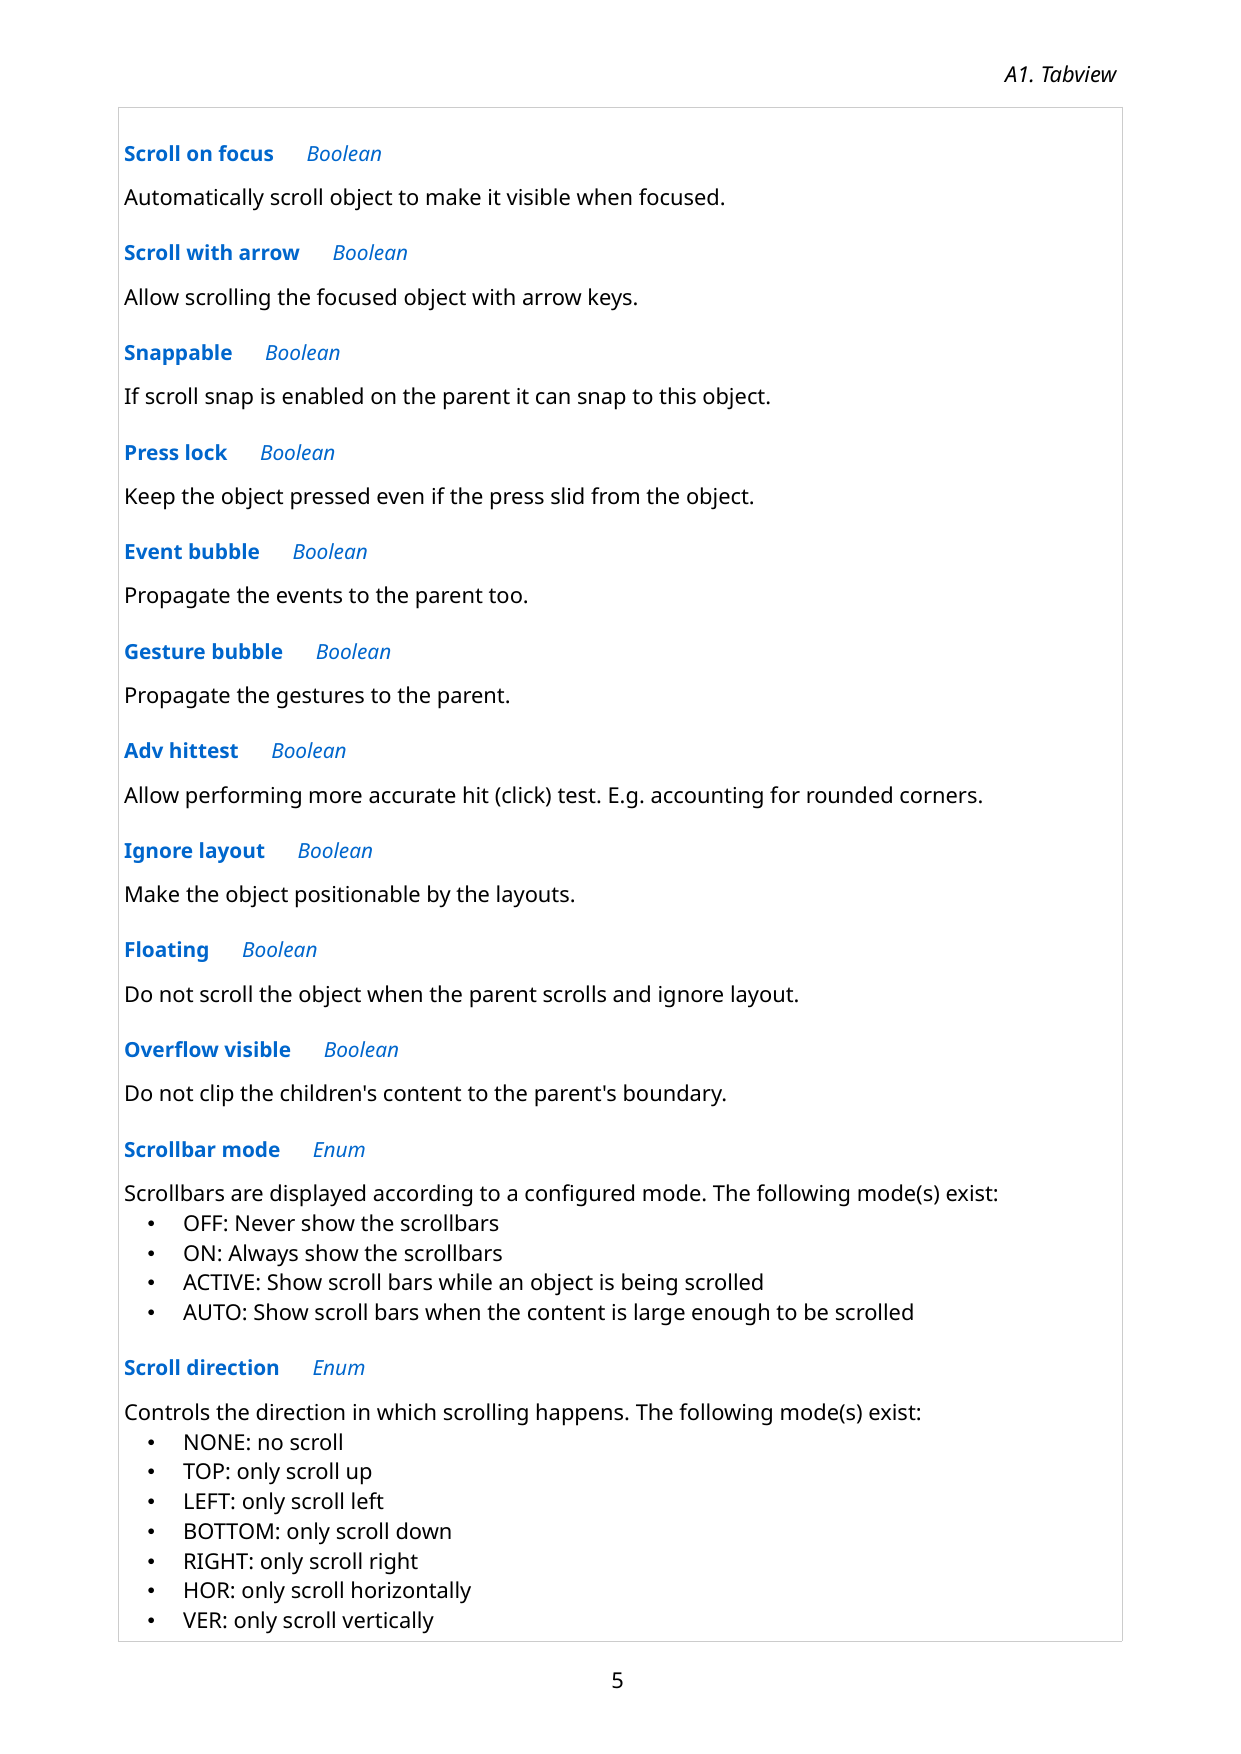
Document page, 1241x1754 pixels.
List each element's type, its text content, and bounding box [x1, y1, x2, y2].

table_cell Hidden EXPRESSION (boolean) Make the object hidden. Hidden flag type Enum Here we can choose whether the Hidden flag state will be calculated from the Expression or not. Clickable EXPRESSION (boolean) Make the object clickable by input devices. Clickable flag type Enum Here we can choose whether the Clickable flag state will be calculated from the Expression or not. Click focusable Boolean Add focused state to the object when clicked. Checkable Boolean Toggle checked state when the object is clicked. Scrollable Boolean Make the object scrollable. Scroll elastic Boolean Allow scrolling inside but with slower speed. Scroll momentum Boolean Make the object scroll further when "thrown". Scroll one Boolean Allow scrolling only one snappable children. Scroll chain hor Boolean Allow propagating the horizontal scroll to a parent. Scroll chain ver Boolean Allow propagating the vertical scroll to a parent. Scroll on focus Boolean Automatically scroll object to make it visible when focused. Scroll with arrow Boolean Allow scrolling the focused object with arrow keys. Snappable Boolean If scroll snap is enabled on the parent it can snap to this object. Press lock Boolean Keep the object pressed even if the press slid from the object. Event bubble Boolean Propagate the events to the parent too. Gesture bubble Boolean Propagate the gestures to the parent. Adv hittest Boolean Allow performing more accurate hit (click) test. E.g. accounting for rounded corners. Ignore layout Boolean Make the object positionable by the layouts. Floating Boolean Do not scroll the object when the parent scrolls and ignore layout. Overflow visible Boolean Do not clip the children's content to the parent's boundary. Scrollbar mode Enum Scrollbars are displayed according to a configured mode. The following mode(s) exist: OFF: Never show the scrollbars ON: Always show the scrollbars ACTIVE: Show scroll bars while an object is being scrolled AUTO: Show scroll bars when the content is large enough to be scrolled Scroll direction Enum Controls the direction in which scrolling happens. The following mode(s) exist: NONE: no scroll TOP: only scroll up LEFT: only scroll left BOTTOM: only scroll down RIGHT: only scroll right HOR: only scroll horizontally VER: only scroll vertically ALL: scroll any directions Scroll snap X Enum The children of an object can be snapped according to specific rules when scrolling ends. An object can align snapped children in four ways: NONE: Snapping is disabled. (default) START: Align the children to the left side of a scrolled object END: Align the children to the right side of a scrolled object CENTER: Align the children to the center of a scrolled object Scroll snap Y Enum The children of an object can be snapped according to specific rules when scrolling ends. An object can align snapped children in four ways: NONE: Snapping is disabled. (default) START: Align the children to the top side of a scrolled object END: Align the children to the bottom side of a scrolled object CENTER: Align the children to the center of a scrolled object [119, 108, 1122, 1641]
